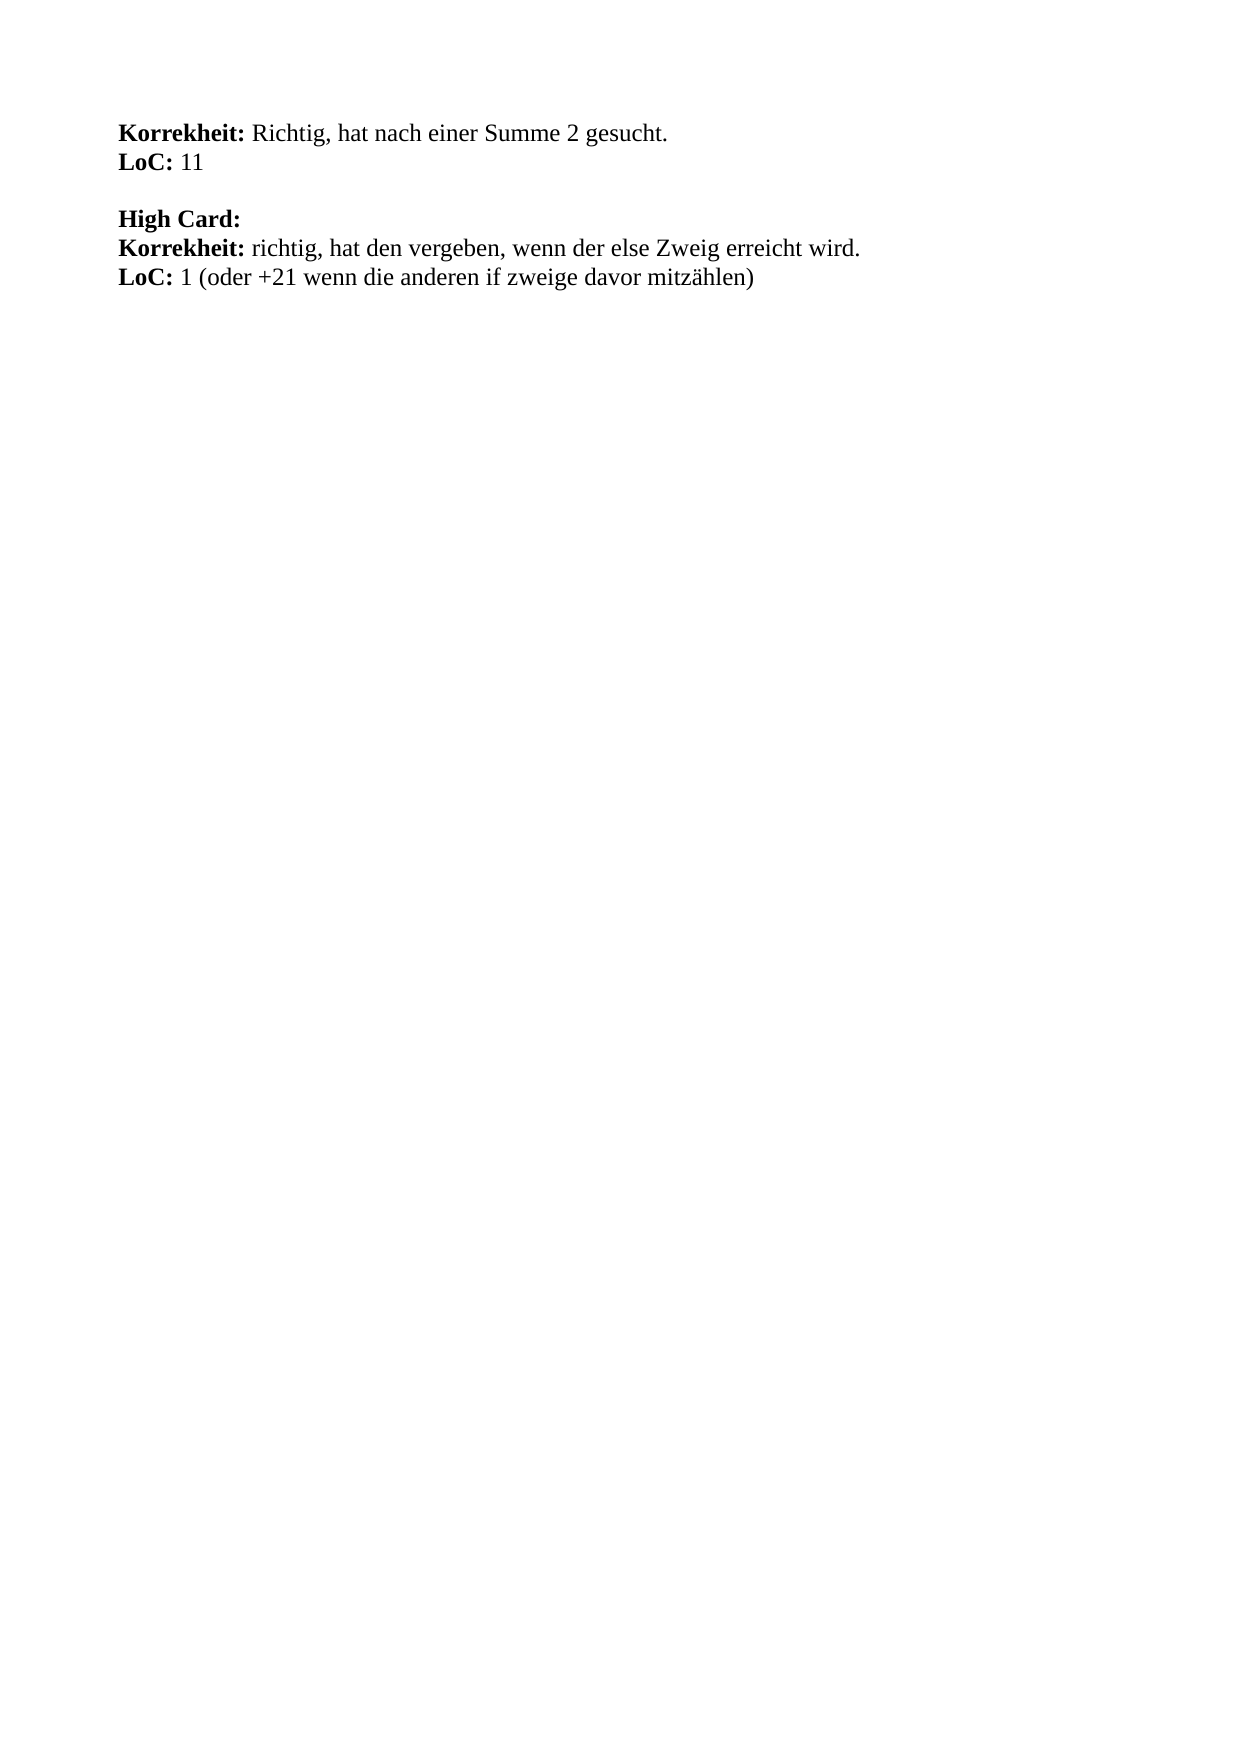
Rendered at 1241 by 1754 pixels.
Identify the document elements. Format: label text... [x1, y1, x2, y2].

text High Card: Korrekheit: richtig, hat den vergeben, wenn der else Zweig erreicht wird. LoC: 1 (oder +21 wenn die anderen if zweige davor mitzählen) [118, 176, 1122, 291]
text Korrekheit: Richtig, hat nach einer Summe 2 gesucht. LoC: 11 [118, 118, 1122, 176]
